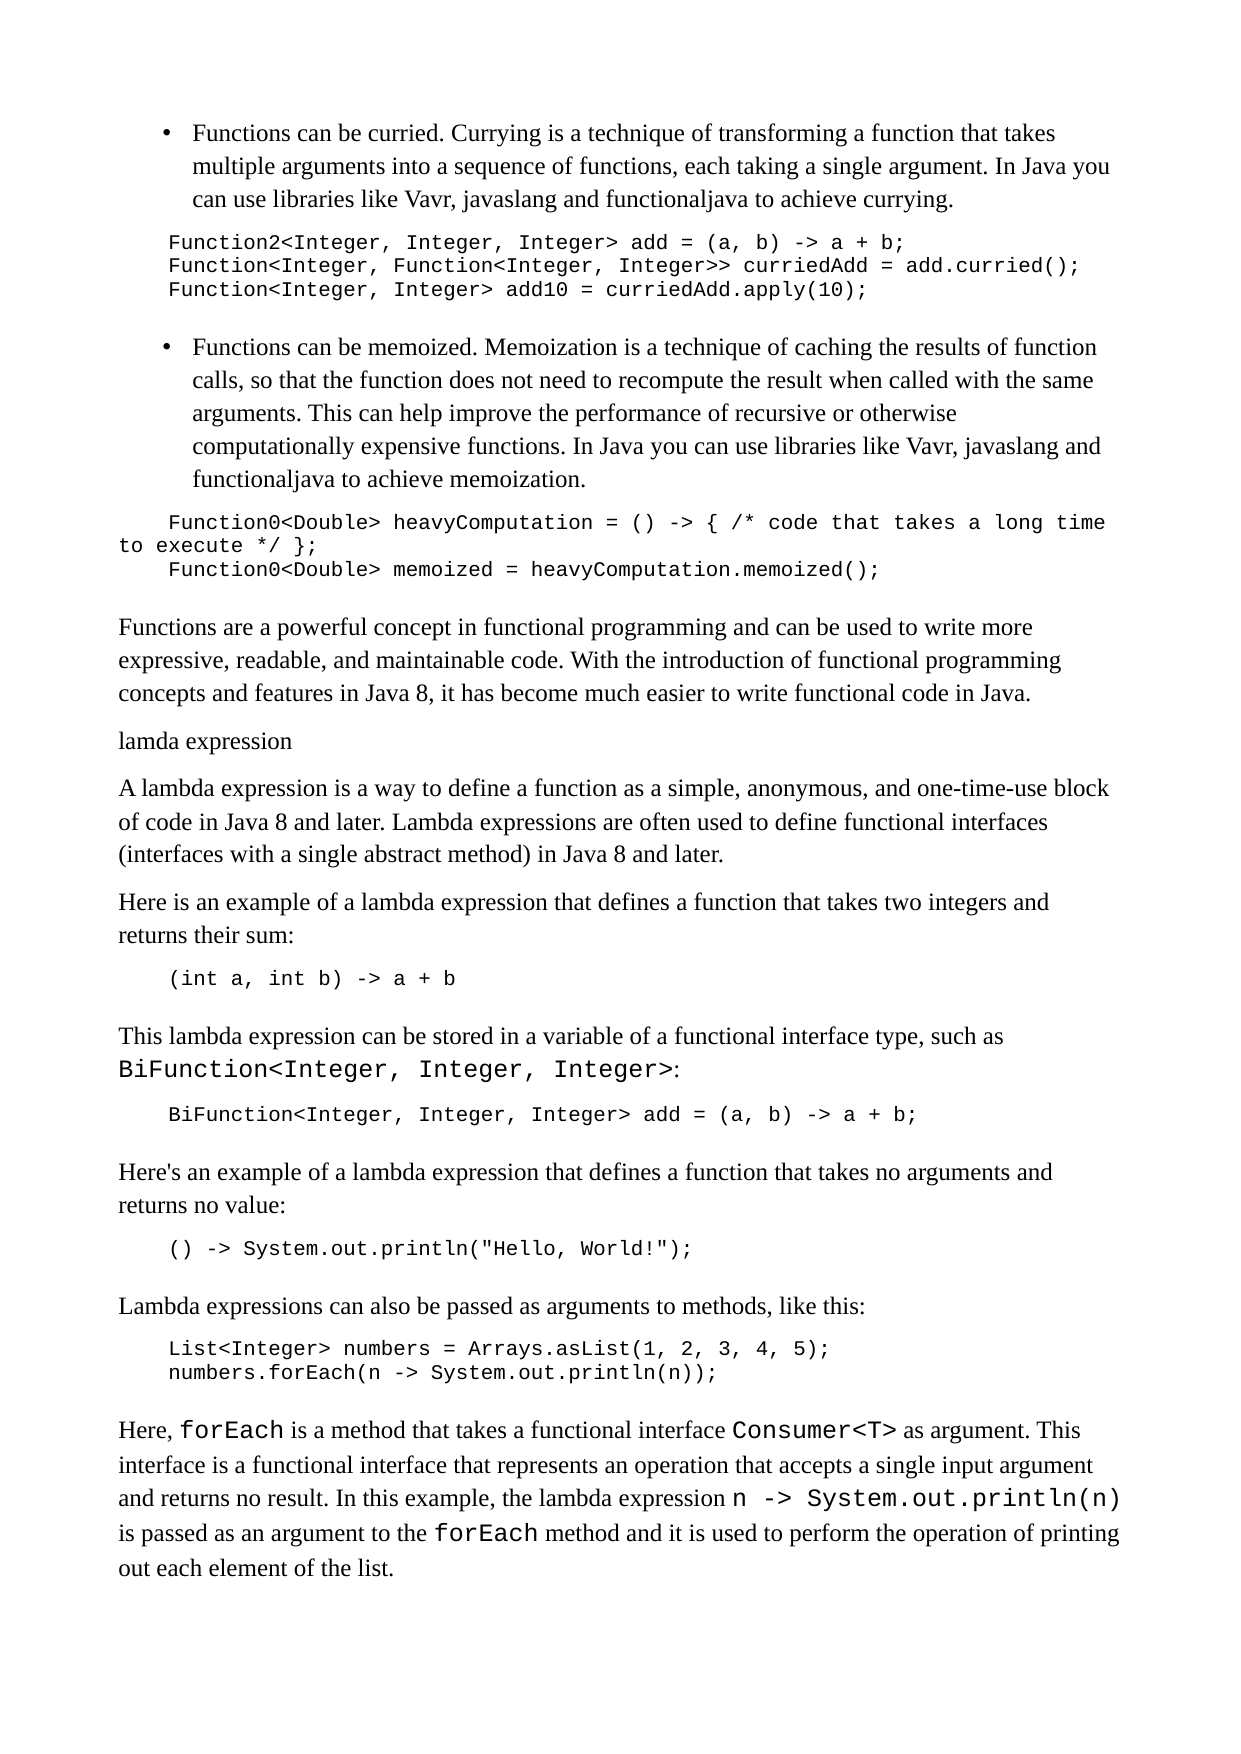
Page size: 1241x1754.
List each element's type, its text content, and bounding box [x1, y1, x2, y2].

text Function0<Double> memoized = heavyComputation.memoized(); [118, 559, 1122, 583]
text Functions are a powerful concept in functional programming and can be used to write more expressive, readable, and maintainable code. With the introduction of functional programming concepts and features in Java 8, it has become much easier to write functional code in Java. [118, 612, 1122, 707]
text Function2<Integer, Integer, Integer> add = (a, b) -> a + b; [118, 232, 1122, 255]
text numbers.forEach(n -> System.out.println(n)); [118, 1362, 1122, 1386]
text List<Integer> numbers = Arrays.asList(1, 2, 3, 4, 5); [118, 1338, 1122, 1362]
text Function0<Double> heavyComputation = () -> { /* code that takes a long time to execute */ }; [118, 512, 1122, 559]
list Functions can be memoized. Memoization is a technique of caching the results of function calls, so that the function does not need to recompute the result when called with the same arguments. This can help improve the performance of recursive or otherwise computationally expensive functions. In Java you can use libraries like Vavr, javaslang and functionaljava to achieve memoization. [162, 332, 1122, 493]
text A lambda expression is a way to define a function as a simple, anonymous, and one-time-use block of code in Java 8 and later. Lambda expressions are often used to define functional interfaces (interfaces with a single abstract method) in Java 8 and later. [118, 773, 1122, 868]
text () -> System.out.println("Hello, World!"); [118, 1238, 1122, 1261]
text Function<Integer, Function<Integer, Integer>> curriedAdd = add.curried(); [118, 255, 1122, 279]
text Here, forEach is a method that takes a functional interface Consumer<T> as argument. This interface is a functional interface that represents an operation that accepts a single input argument and returns no result. In this example, the lambda expression n -> System.out.println(n) is passed as an argument to the forEach method and it is used to perform the operation of printing out each element of the list. [118, 1415, 1122, 1582]
text This lambda expression can be stored in a variable of a functional interface type, such as BiFunction<Integer, Integer, Integer>: [118, 1021, 1122, 1085]
text Here is an example of a lambda expression that defines a function that takes two integers and returns their sum: [118, 887, 1122, 949]
text lamda expression [118, 726, 1122, 755]
text Function<Integer, Integer> add10 = curriedAdd.apply(10); [118, 279, 1122, 303]
list Functions can be curried. Currying is a technique of transforming a function that takes multiple arguments into a sequence of functions, each taking a single argument. In Java you can use libraries like Vavr, javaslang and functionaljava to achieve currying. [162, 118, 1122, 213]
text BiFunction<Integer, Integer, Integer> add = (a, b) -> a + b; [118, 1104, 1122, 1128]
text (int a, int b) -> a + b [118, 968, 1122, 991]
text Here's an example of a lambda expression that defines a function that takes no arguments and returns no value: [118, 1157, 1122, 1219]
text Lambda expressions can also be passed as arguments to methods, like this: [118, 1291, 1122, 1319]
